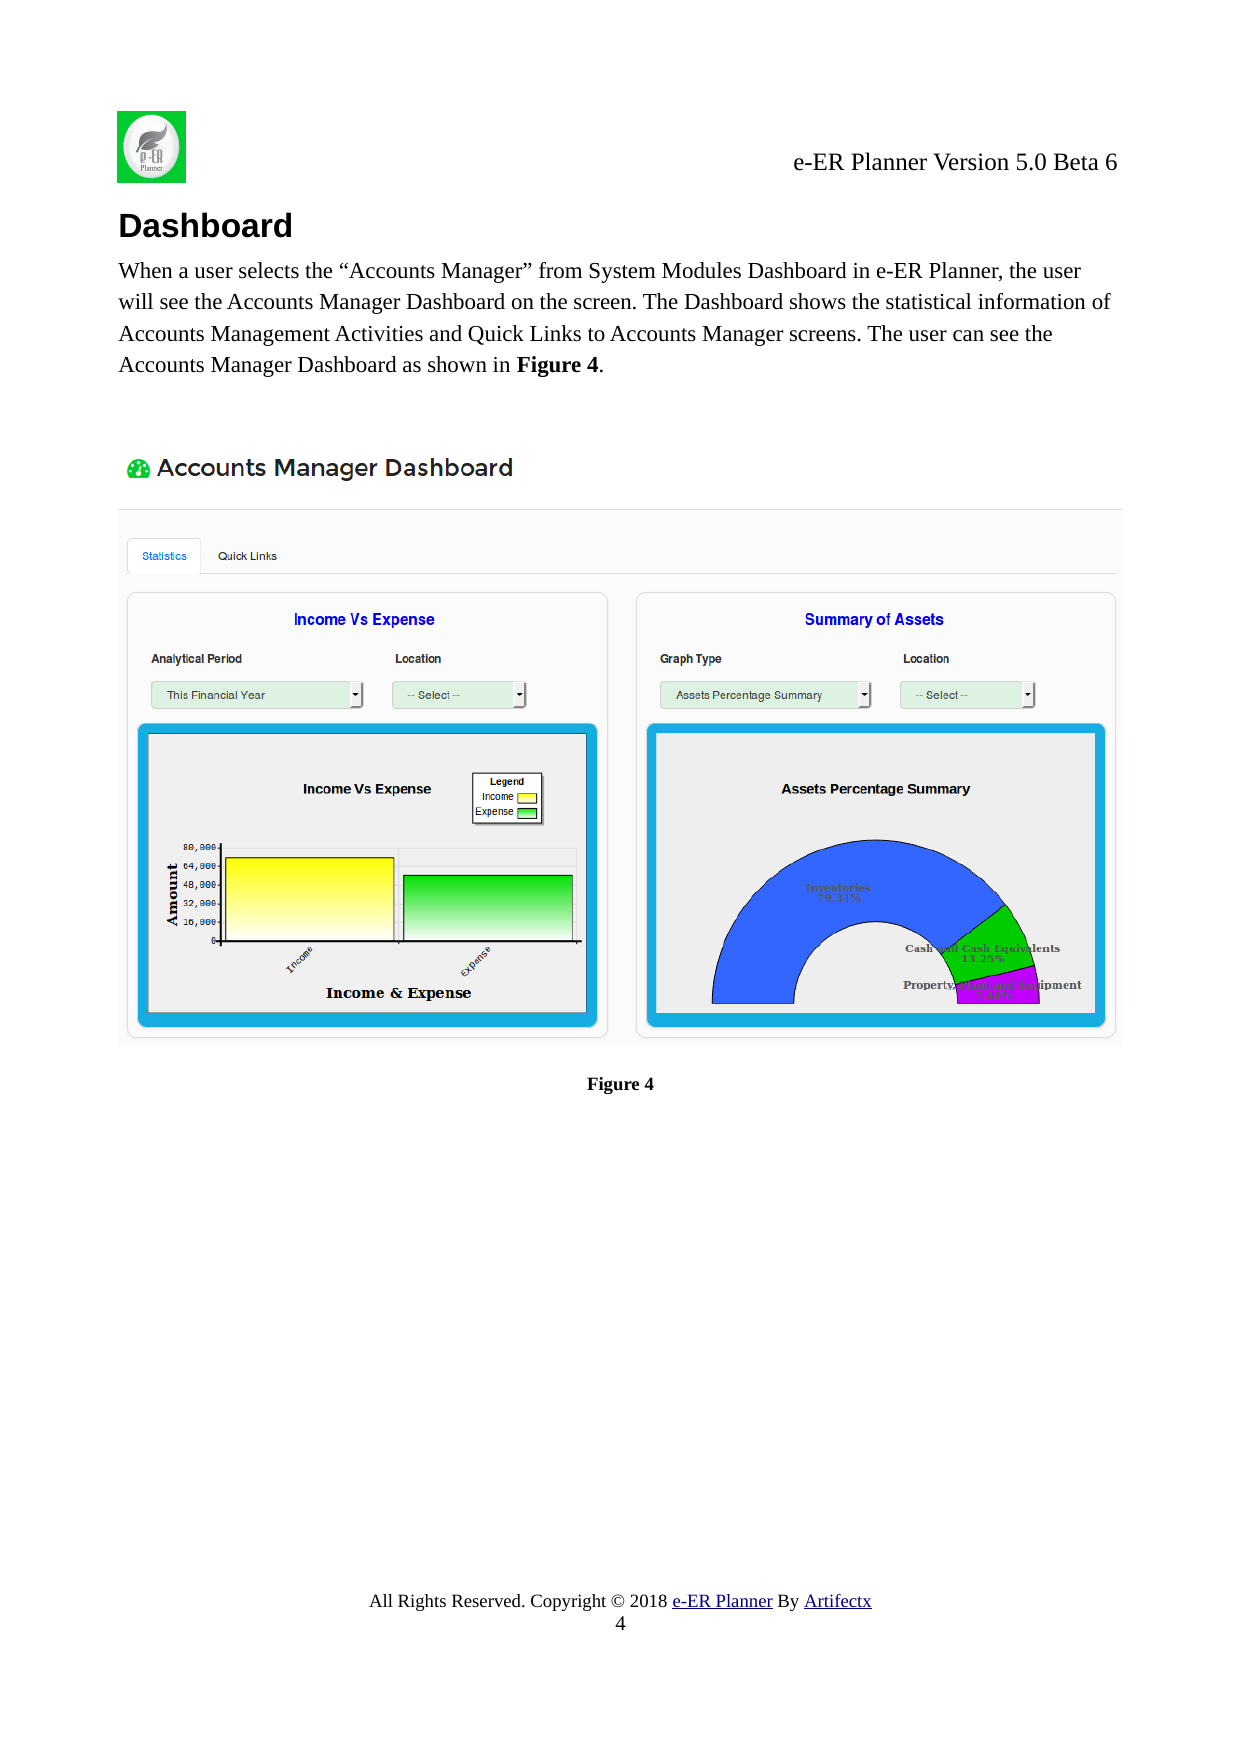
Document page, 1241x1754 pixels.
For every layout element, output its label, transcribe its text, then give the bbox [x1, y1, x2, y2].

picture [117, 111, 186, 183]
text Figure 4 [118, 1072, 1122, 1094]
subtitle Dashboard [118, 206, 1122, 244]
text When a user selects the “Accounts Manager” from System Modules Dashboard in e-ER Planner, the user will see the Accounts Manager Dashboard on the screen. The Dashboard shows the statistical information of Accounts Management Activities and Quick Links to Accounts Manager screens. The user can see the Accounts Manager Dashboard as shown in Figure 4. [118, 257, 1122, 378]
picture [118, 443, 1123, 1046]
